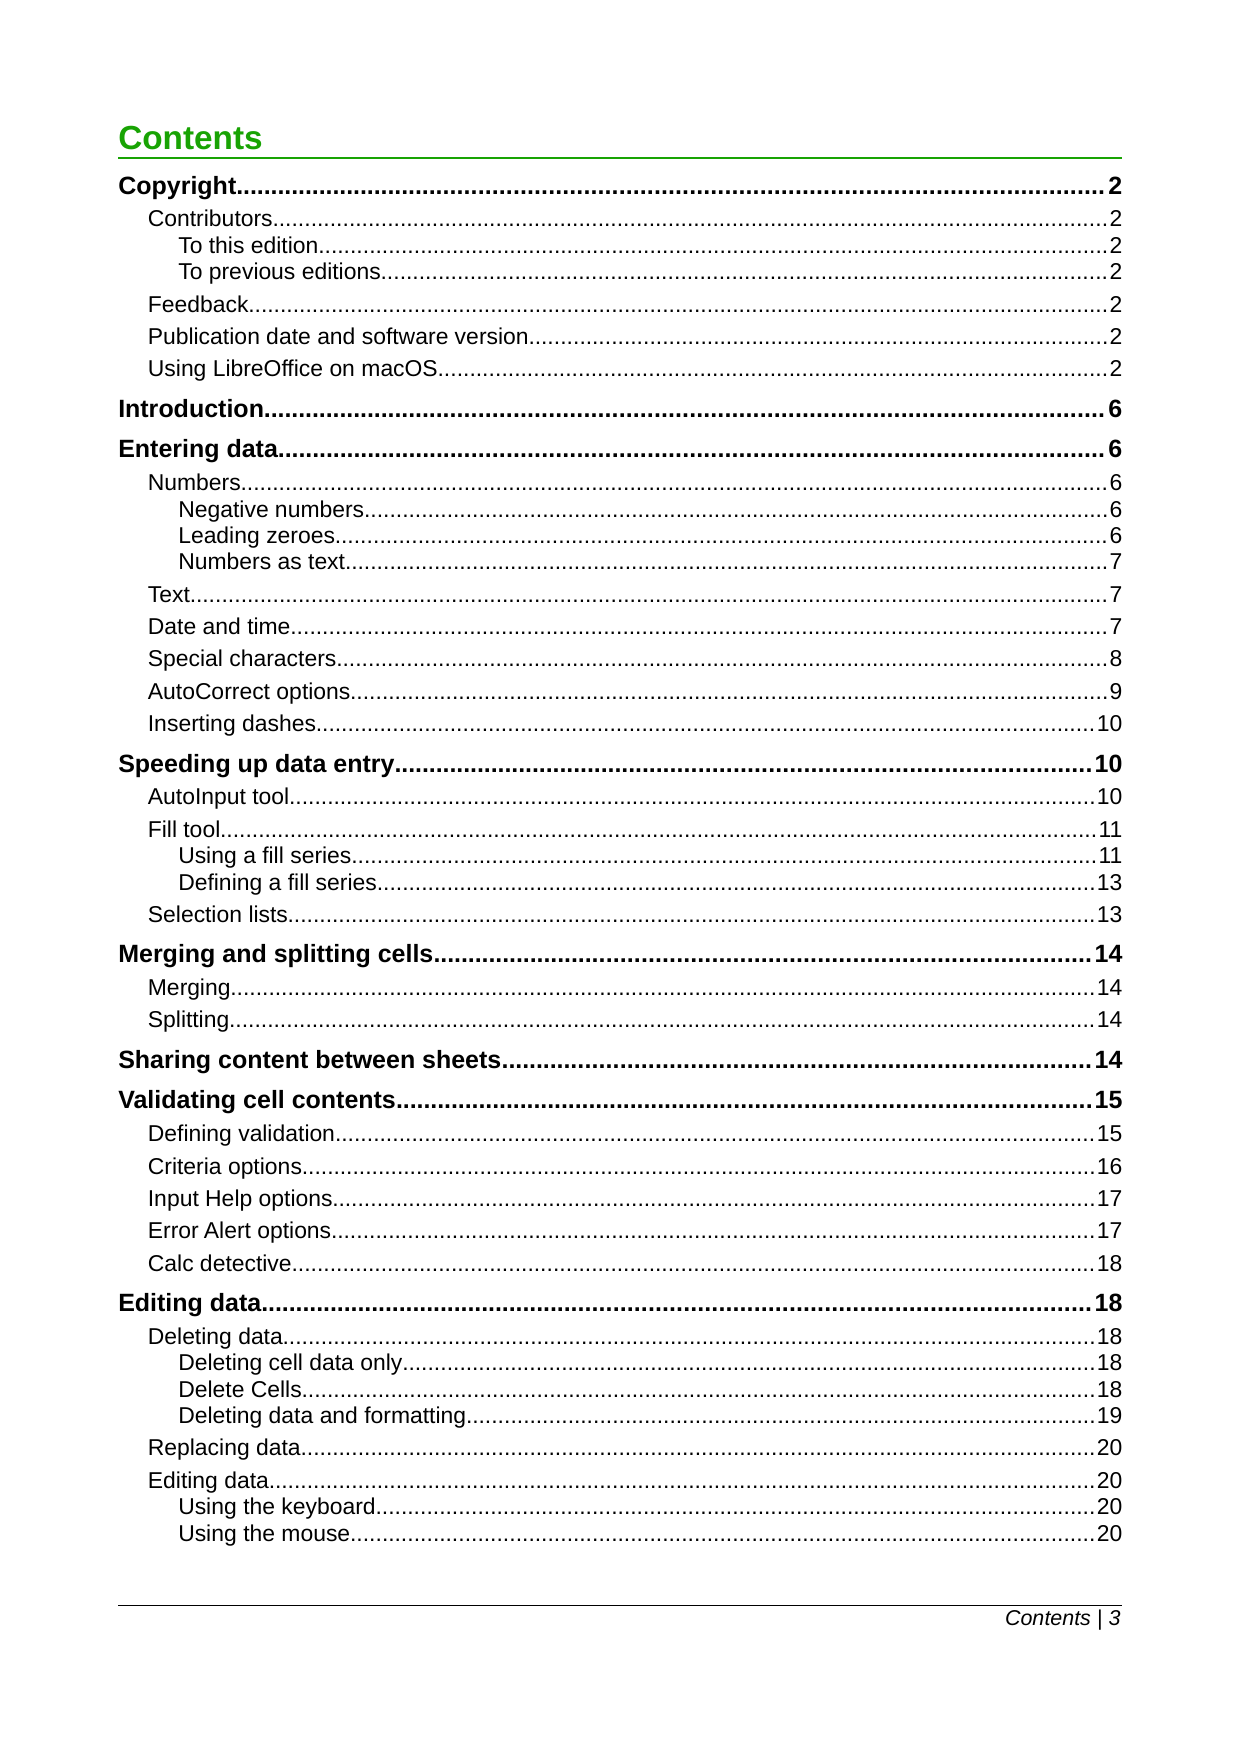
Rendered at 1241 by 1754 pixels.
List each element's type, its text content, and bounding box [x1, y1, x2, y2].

text Splitting 14 [148, 1006, 1122, 1033]
text Introduction 6 [118, 394, 1122, 422]
text Sharing content between sheets 14 [118, 1045, 1122, 1073]
text Deleting data and formatting 19 [178, 1402, 1122, 1428]
text Defining a fill series 13 [178, 868, 1122, 895]
text Text 7 [148, 581, 1122, 607]
text Selection lists 13 [148, 901, 1122, 927]
text Fill tool 11 [148, 816, 1122, 842]
text Leading zeroes 6 [178, 522, 1122, 548]
text Using the keyboard 20 [178, 1493, 1122, 1519]
text Publication date and software version 2 [148, 323, 1122, 349]
text Using a fill series 11 [178, 842, 1122, 868]
text Inserting dashes 10 [148, 710, 1122, 737]
text Deleting data 18 [148, 1323, 1122, 1349]
text AutoCorrect options 9 [148, 678, 1122, 704]
text Using the mouse 20 [178, 1519, 1122, 1546]
text Negative numbers 6 [178, 496, 1122, 522]
text Copyright 2 [118, 171, 1122, 199]
text Input Help options 17 [148, 1185, 1122, 1211]
text Speeding up data entry 10 [118, 748, 1122, 777]
text To this edition 2 [178, 232, 1122, 258]
subtitle Contents [118, 118, 1122, 157]
text Feedback 2 [148, 291, 1122, 317]
text AutoInput tool 10 [148, 783, 1122, 810]
text Replacing data 20 [148, 1434, 1122, 1461]
text Editing data 20 [148, 1467, 1122, 1493]
text To previous editions 2 [178, 258, 1122, 284]
text Calc detective 18 [148, 1250, 1122, 1276]
text Special characters 8 [148, 645, 1122, 672]
text Entering data 6 [118, 434, 1122, 463]
text Criteria options 16 [148, 1153, 1122, 1179]
text Validating cell contents 15 [118, 1085, 1122, 1114]
text Delete Cells 18 [178, 1376, 1122, 1402]
text Editing data 18 [118, 1288, 1122, 1317]
text Numbers as text 7 [178, 548, 1122, 574]
text Date and time 7 [148, 613, 1122, 639]
text Contributors 2 [148, 205, 1122, 232]
text Deleting cell data only 18 [178, 1349, 1122, 1376]
text Defining validation 15 [148, 1120, 1122, 1147]
text Merging and splitting cells 14 [118, 939, 1122, 968]
text Using LibreOffice on macOS 2 [148, 355, 1122, 382]
text Numbers 6 [148, 469, 1122, 496]
text Error Alert options 17 [148, 1217, 1122, 1244]
text Merging 14 [148, 974, 1122, 1000]
